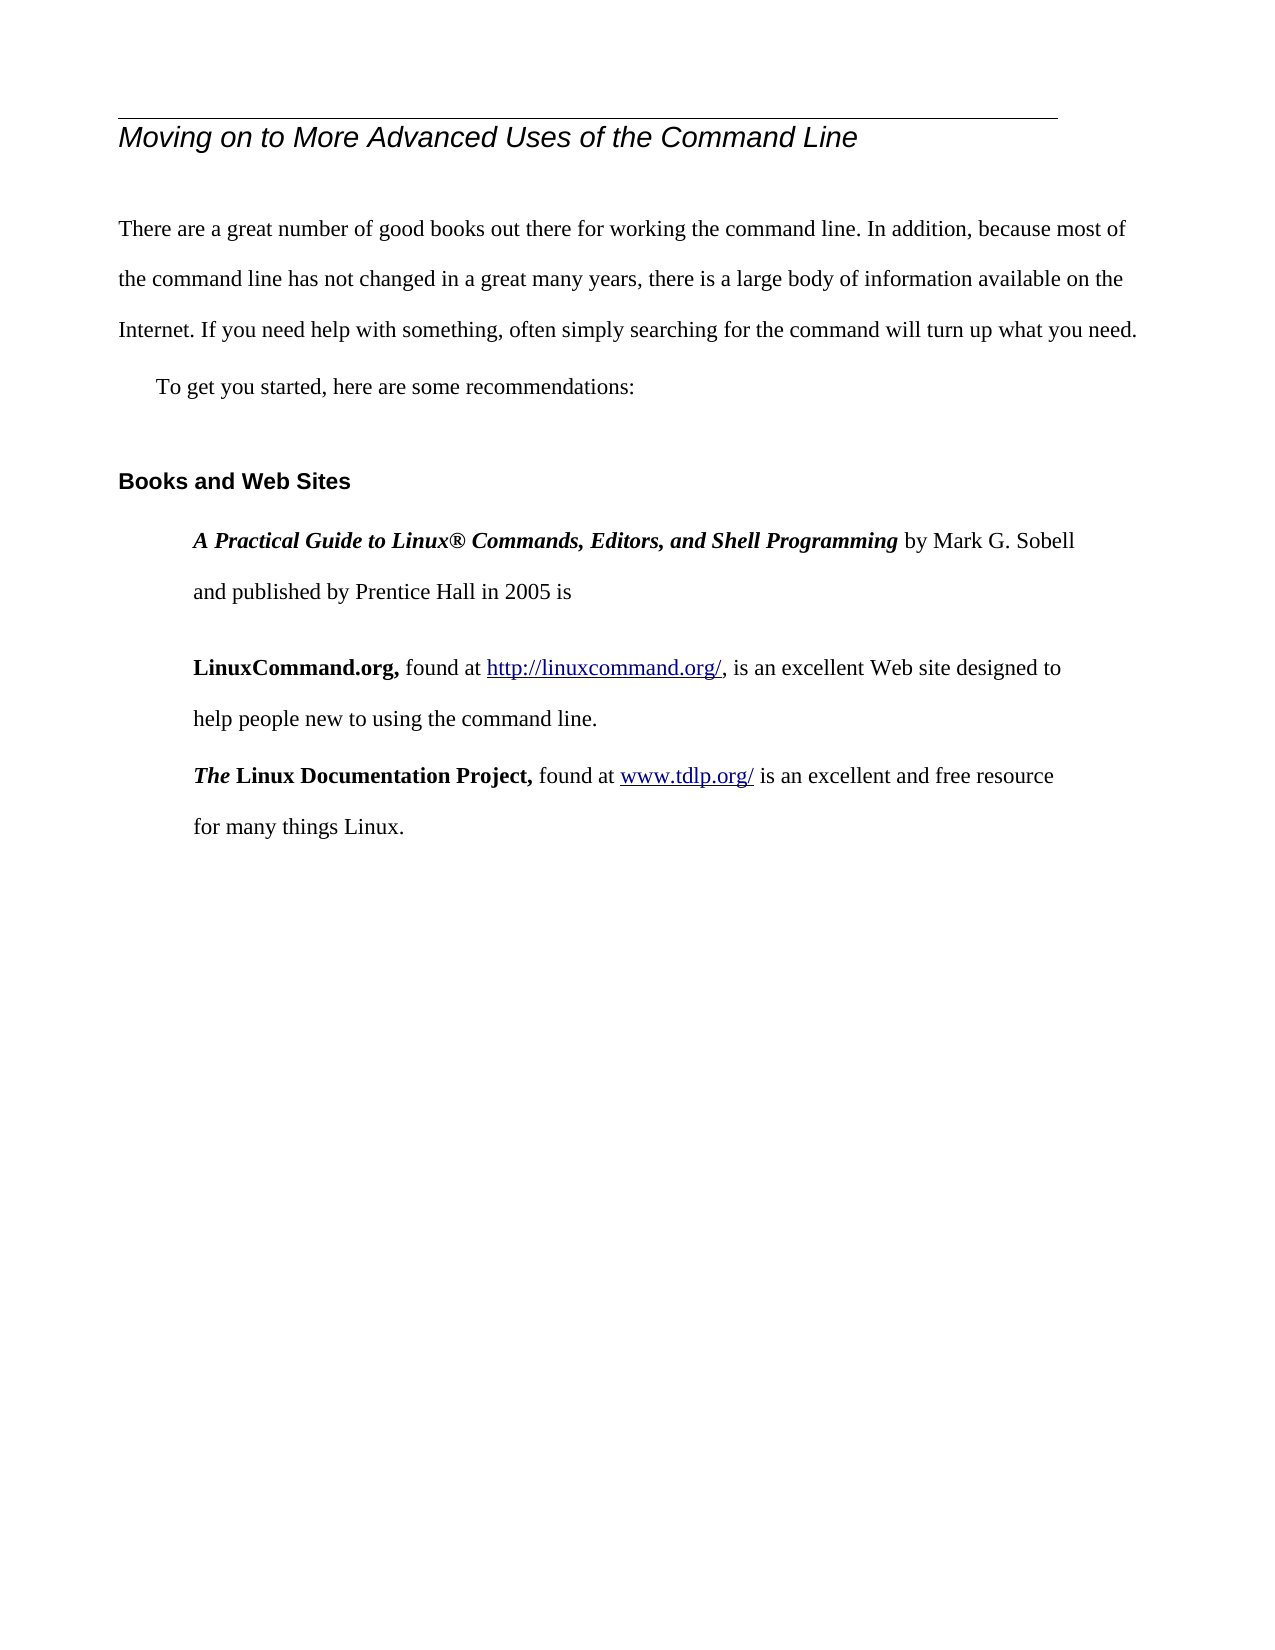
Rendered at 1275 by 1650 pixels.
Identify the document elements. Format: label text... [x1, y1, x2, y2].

text The Linux Documentation Project, found at www.tdlp.org/ is an excellent and free resource for many things Linux. [118, 763, 1082, 839]
text Moving on to More Advanced Uses of the Command Line [118, 119, 1058, 154]
text Books and Web Sites [118, 469, 1157, 494]
text To get you started, here are some recommendations: [118, 374, 1157, 400]
text There are a great number of good books out there for working the command line. In addition, because most of the command line has not changed in a great many years, there is a large body of information available on the Internet. If you need help with something, often simply searching for the command will turn up what you need. [118, 216, 1157, 343]
text LinuxCommand.org, found at http://linuxcommand.org/, is an excellent Web site designed to help people new to using the command line. [118, 655, 1082, 731]
text A Practical Guide to Linux® Commands, Editors, and Shell Programming by Mark G. Sobell and published by Prentice Hall in 2005 is [118, 528, 1082, 605]
